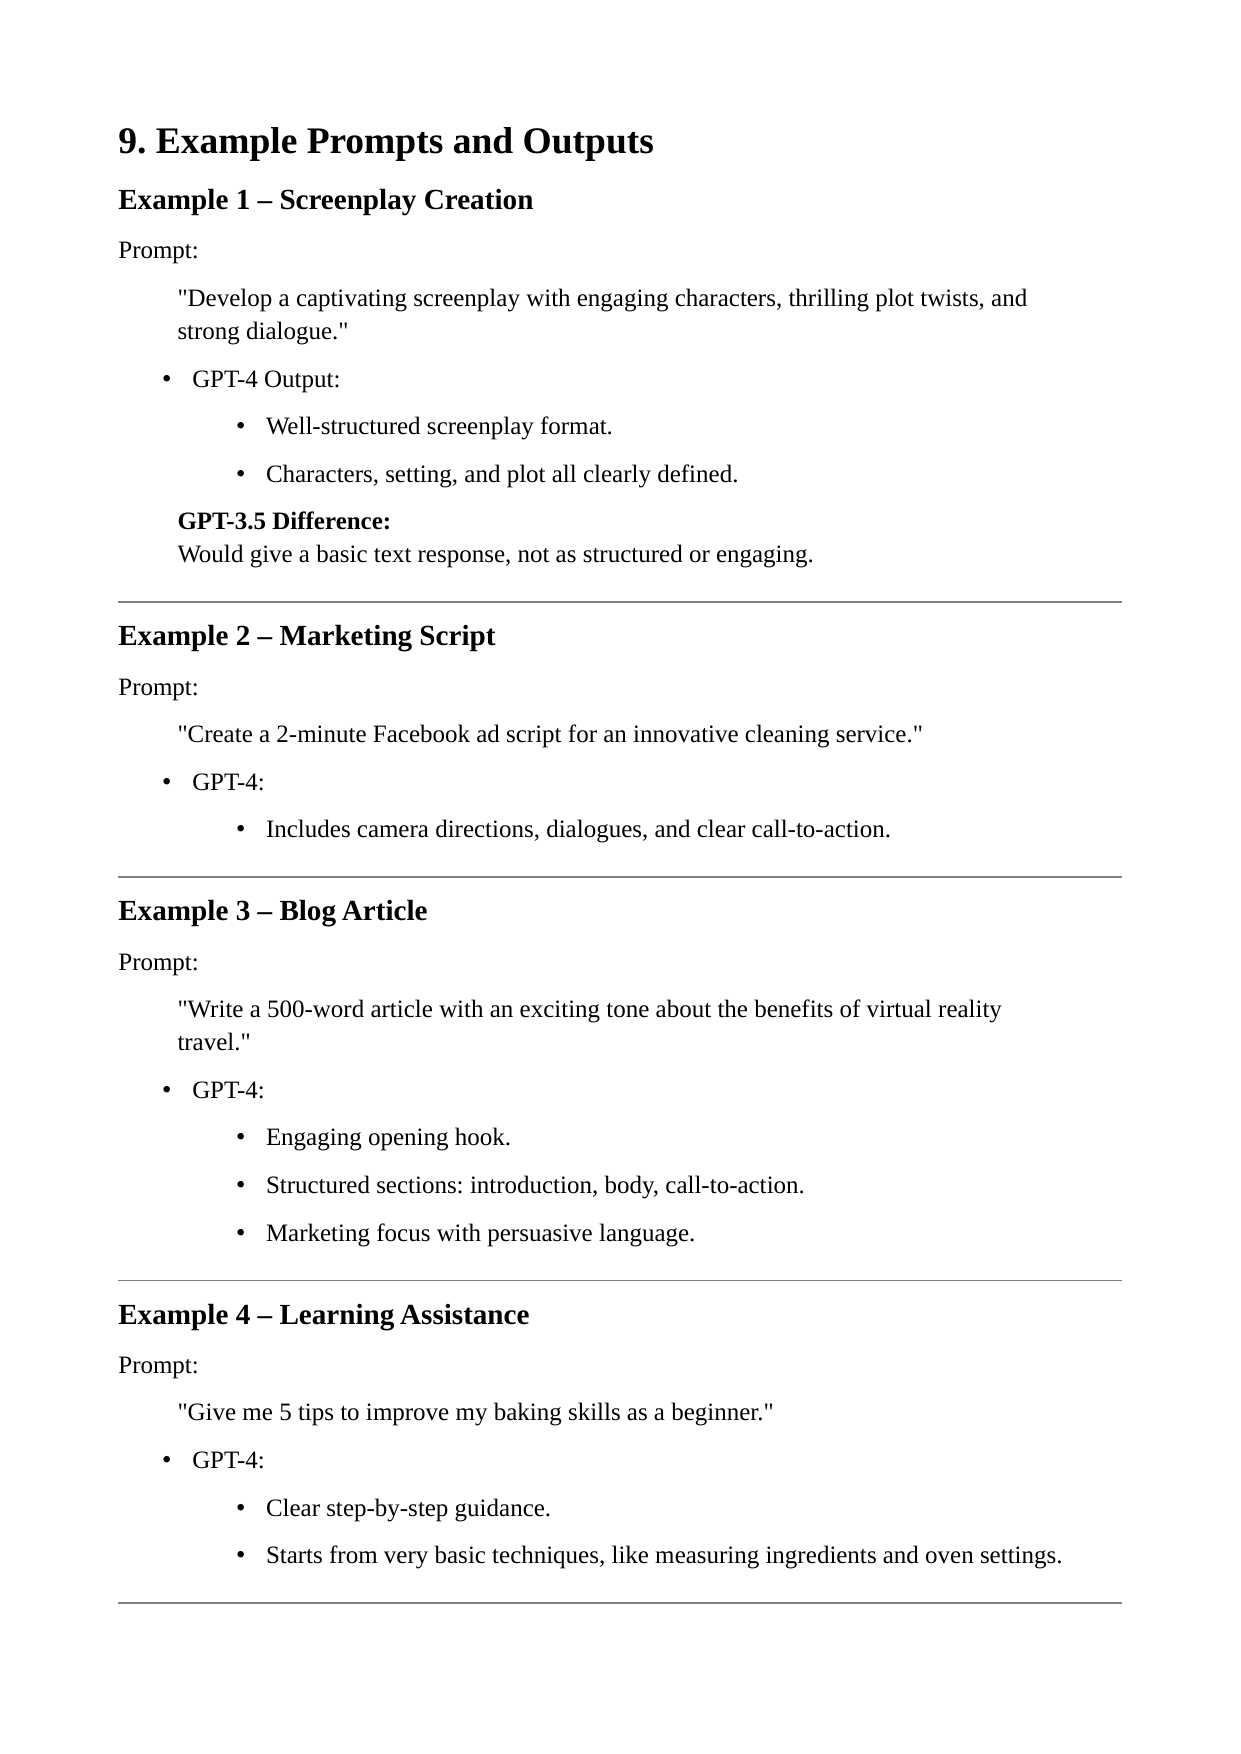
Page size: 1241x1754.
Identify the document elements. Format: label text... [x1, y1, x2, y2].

subtitle Example 2 – Marketing Script [118, 618, 1122, 652]
text "Give me 5 tips to improve my baking skills as a beginner." [177, 1397, 1063, 1426]
text "Create a 2-minute Facebook ad script for an innovative cleaning service." [177, 719, 1063, 748]
list GPT-4: [162, 1075, 1122, 1104]
text "Develop a captivating screenplay with engaging characters, thrilling plot twists, and strong dialogue." [177, 283, 1063, 345]
text GPT-3.5 Difference: Would give a basic text response, not as structured or engaging. [177, 506, 1063, 568]
list GPT-4: [162, 767, 1122, 796]
subtitle Example 3 – Blog Article [118, 893, 1122, 927]
list Characters, setting, and plot all clearly defined. [236, 459, 1122, 488]
text Prompt: [118, 672, 1122, 700]
subtitle 9. Example Prompts and Outputs [118, 118, 1122, 161]
subtitle Example 4 – Learning Assistance [118, 1297, 1122, 1330]
text Prompt: [118, 947, 1122, 975]
list Well-structured screenplay format. [236, 411, 1122, 440]
list Engaging opening hook. [236, 1122, 1122, 1151]
list Starts from very basic techniques, like measuring ingredients and oven settings. [236, 1540, 1122, 1569]
list Clear step-by-step guidance. [236, 1493, 1122, 1521]
text Prompt: [118, 1350, 1122, 1379]
list Structured sections: introduction, body, call-to-action. [236, 1170, 1122, 1199]
subtitle Example 1 – Screenplay Creation [118, 182, 1122, 216]
text "Write a 500-word article with an exciting tone about the benefits of virtual reality travel." [177, 994, 1063, 1056]
list Marketing focus with persuasive language. [236, 1218, 1122, 1246]
text Prompt: [118, 235, 1122, 264]
list GPT-4 Output: [162, 364, 1122, 392]
list Includes camera directions, dialogues, and clear call-to-action. [236, 814, 1122, 843]
list GPT-4: [162, 1445, 1122, 1474]
